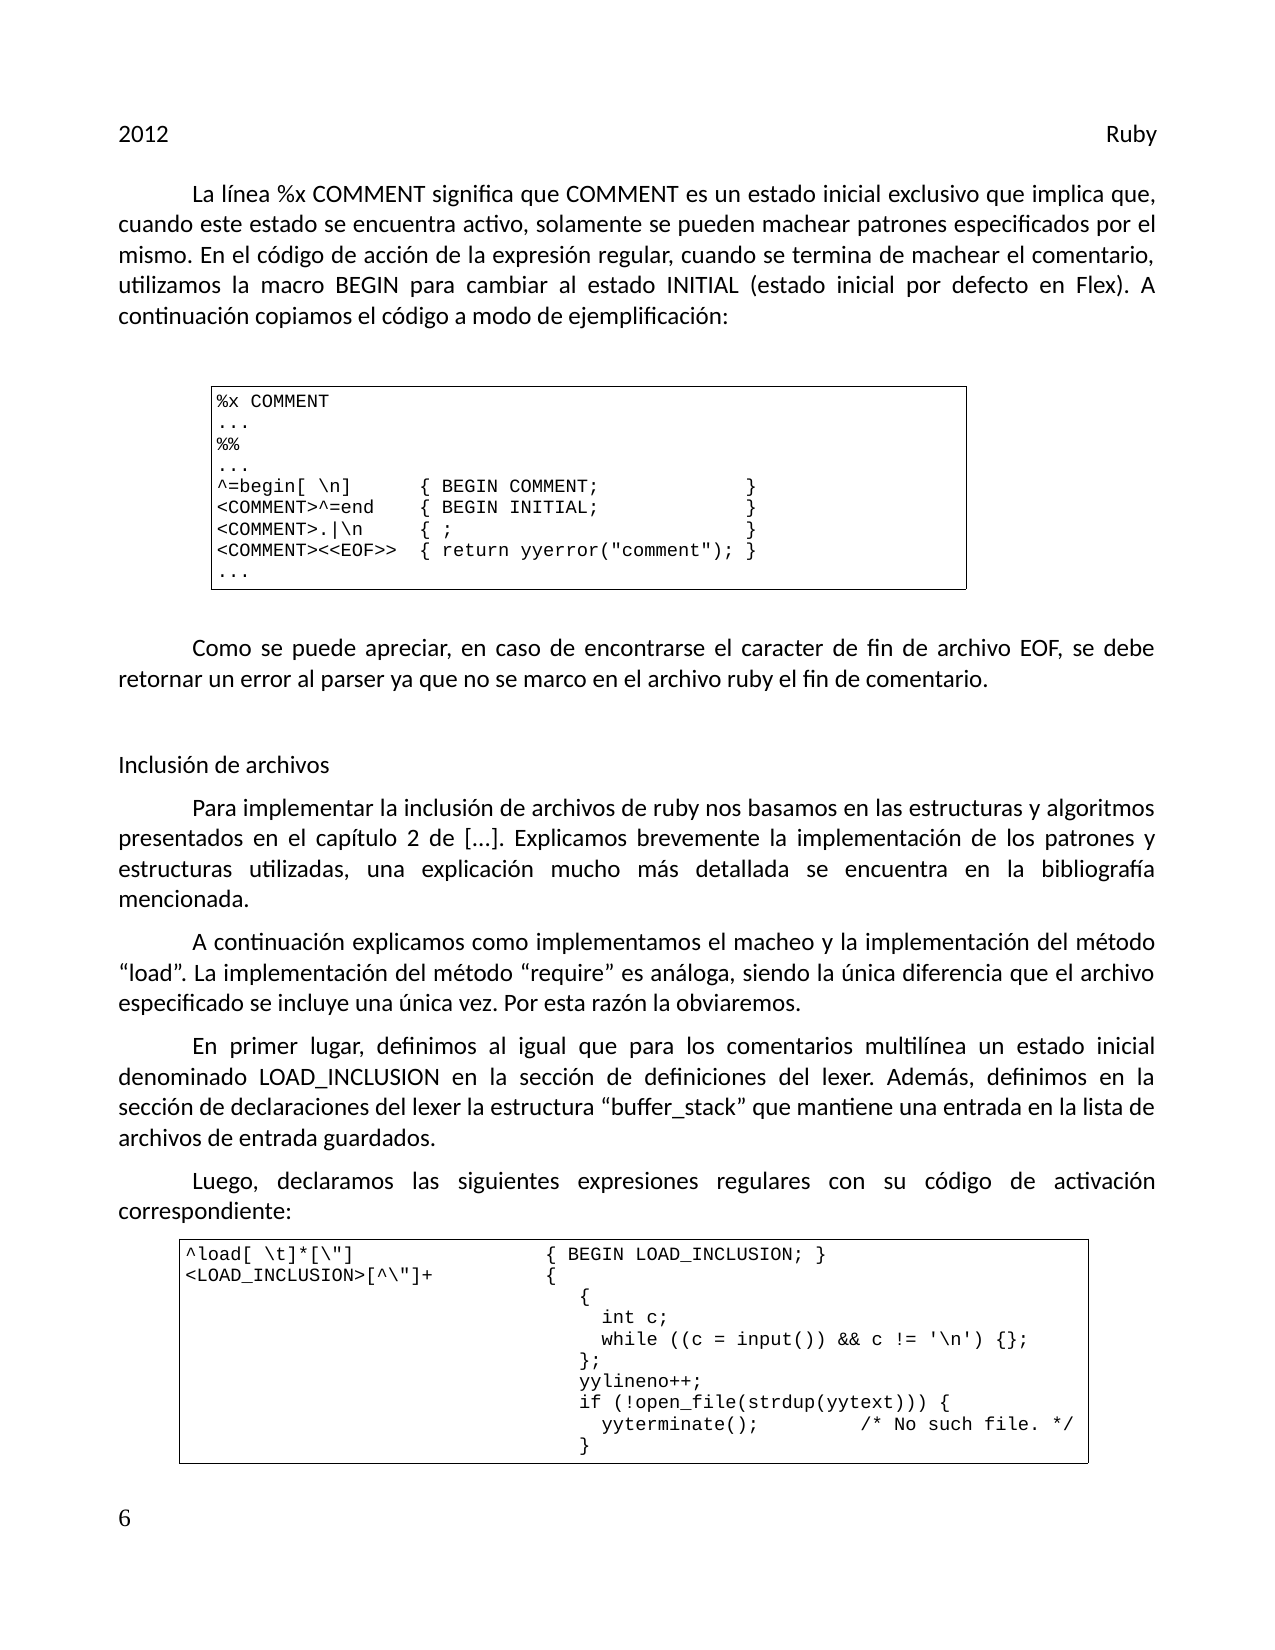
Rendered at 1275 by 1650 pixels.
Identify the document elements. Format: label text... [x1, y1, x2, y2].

text La línea %x COMMENT significa que COMMENT es un estado inicial exclusivo que implica que, cuando este estado se encuentra activo, solamente se pueden machear patrones especificados por el mismo. En el código de acción de la expresión regular, cuando se termina de machear el comentario, utilizamos la macro BEGIN para cambiar al estado INITIAL (estado inicial por defecto en Flex). A continuación copiamos el código a modo de ejemplificación: [118, 178, 1157, 331]
text Para implementar la inclusión de archivos de ruby nos basamos en las estructuras y algoritmos presentados en el capítulo 2 de [...]. Explicamos brevemente la implementación de los patrones y estructuras utilizadas, una explicación mucho más detallada se encuentra en la bibliografía mencionada. [118, 792, 1157, 914]
text Como se puede apreciar, en caso de encontrarse el caracter de fin de archivo EOF, se debe retornar un error al parser ya que no se marco en el archivo ruby el fin de comentario. [118, 632, 1157, 693]
text Luego, declaramos las siguientes expresiones regulares con su código de activación correspondiente: [118, 1165, 1157, 1226]
table_header ^load[ \t]*[\"] { BEGIN LOAD_INCLUSION; } <LOAD_INCLUSION>[^\"]+ { { int c; while ((c = input()) && c != '\n') {}; }; yylineno++; if (!open_file(strdup(yytext))) { yyterminate(); /* No such file. */ } [180, 1240, 1088, 1463]
text A continuación explicamos como implementamos el macheo y la implementación del método “load”. La implementación del método “require” es análoga, siendo la única diferencia que el archivo especificado se incluye una única vez. Por esta razón la obviaremos. [118, 926, 1157, 1018]
text En primer lugar, definimos al igual que para los comentarios multilínea un estado inicial denominado LOAD_INCLUSION en la sección de definiciones del lexer. Además, definimos en la sección de declaraciones del lexer la estructura “buffer_stack” que mantiene una entrada en la lista de archivos de entrada guardados. [118, 1030, 1157, 1152]
table_header %x COMMENT ... %% ... ^=begin[ \n] { BEGIN COMMENT; } <COMMENT>^=end { BEGIN INITIAL; } <COMMENT>.|\n { ; } <COMMENT><<EOF>> { return yyerror("comment"); } ... [212, 387, 966, 589]
text Inclusión de archivos [118, 749, 1157, 779]
